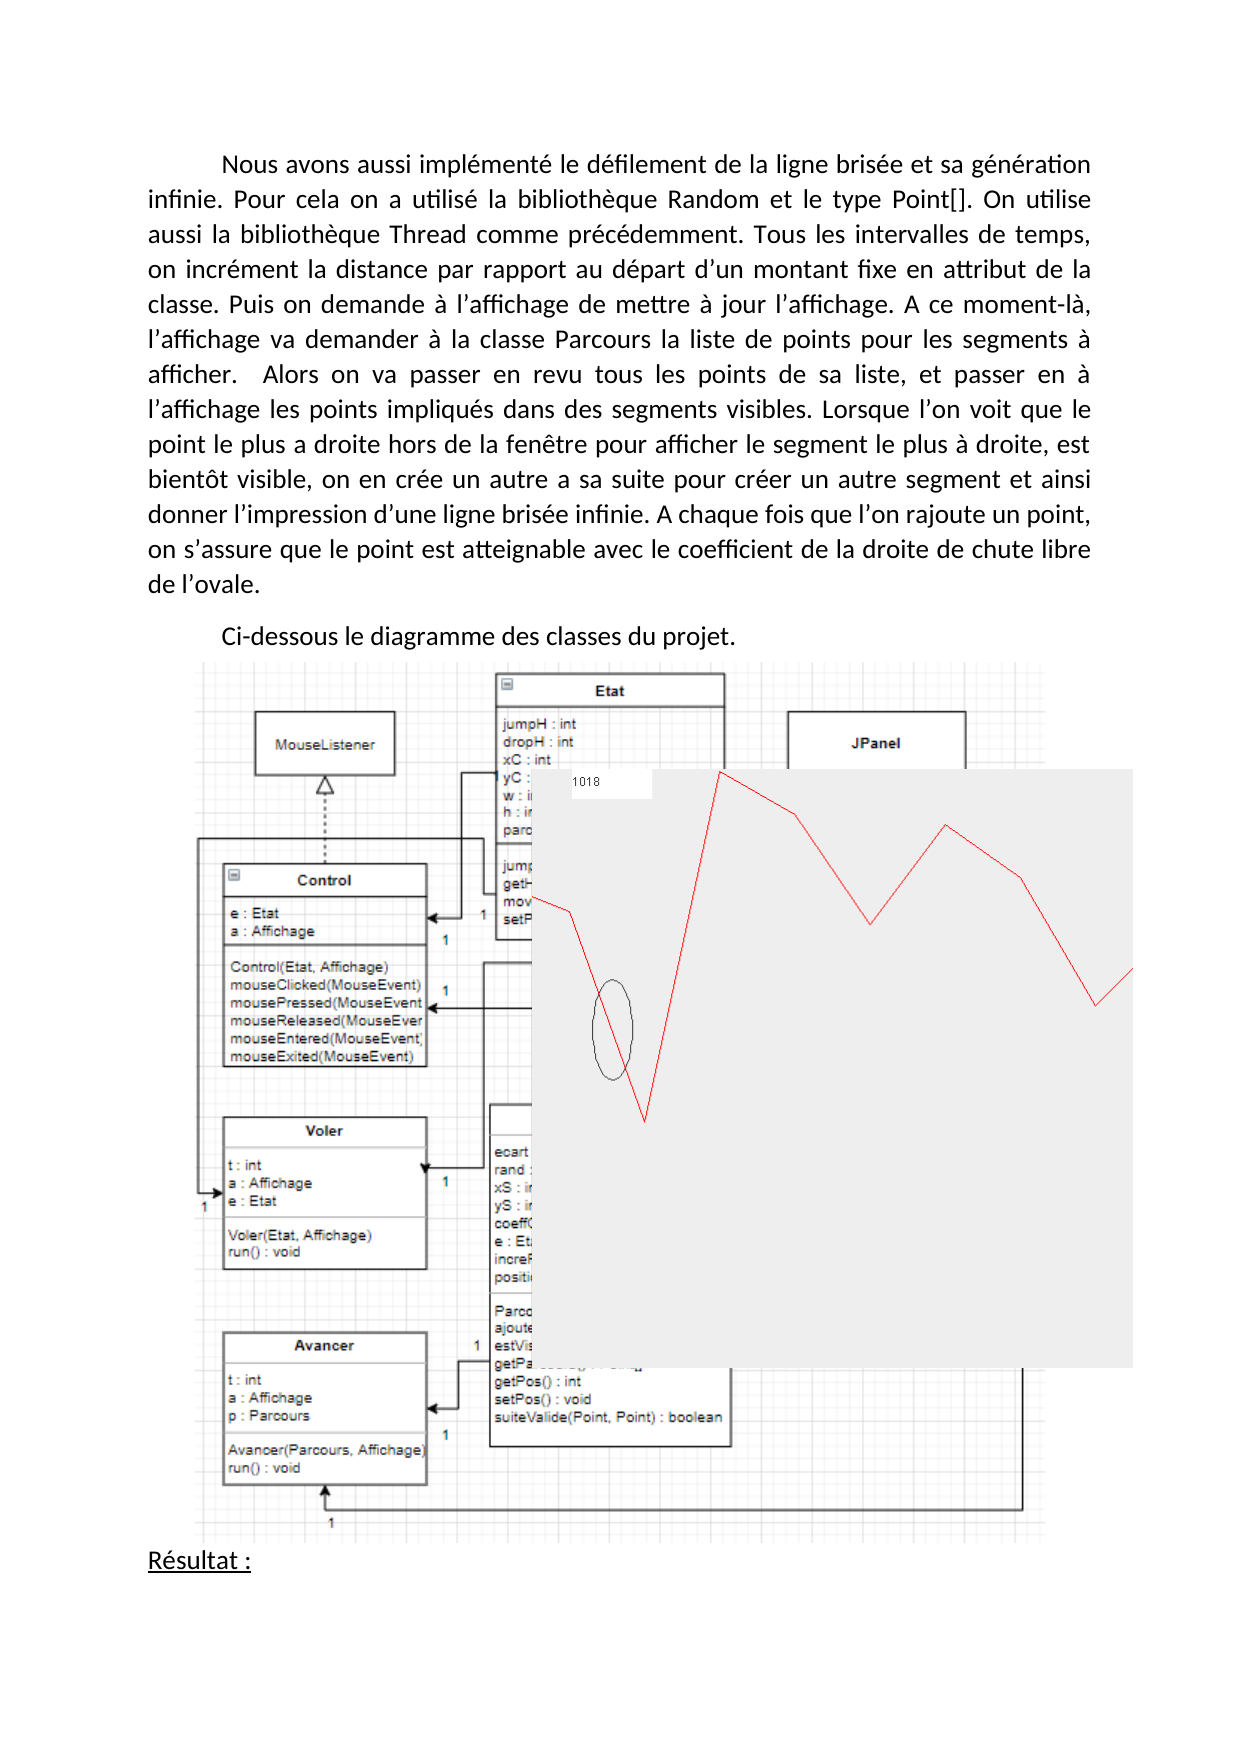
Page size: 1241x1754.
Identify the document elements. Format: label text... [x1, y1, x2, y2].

text Nous avons aussi implémenté le défilement de la ligne brisée et sa génération infinie. Pour cela on a utilisé la bibliothèque Random et le type Point[]. On utilise aussi la bibliothèque Thread comme précédemment. Tous les intervalles de temps, on incrément la distance par rapport au départ d’un montant fixe en attribut de la classe. Puis on demande à l’affichage de mettre à jour l’affichage. A ce moment-là, l’affichage va demander à la classe Parcours la liste de points pour les segments à afficher. Alors on va passer en revu tous les points de sa liste, et passer en à l’affichage les points impliqués dans des segments visibles. Lorsque l’on voit que le point le plus a droite hors de la fenêtre pour afficher le segment le plus à droite, est bientôt visible, on en crée un autre a sa suite pour créer un autre segment et ainsi donner l’impression d’une ligne brisée infinie. A chaque fois que l’on rajoute un point, on s’assure que le point est atteignable avec le coefficient de la droite de chute libre de l’ovale. [148, 148, 1093, 601]
text Ci-dessous le diagramme des classes du projet. [148, 619, 1093, 652]
text Résultat : [148, 769, 1093, 1576]
